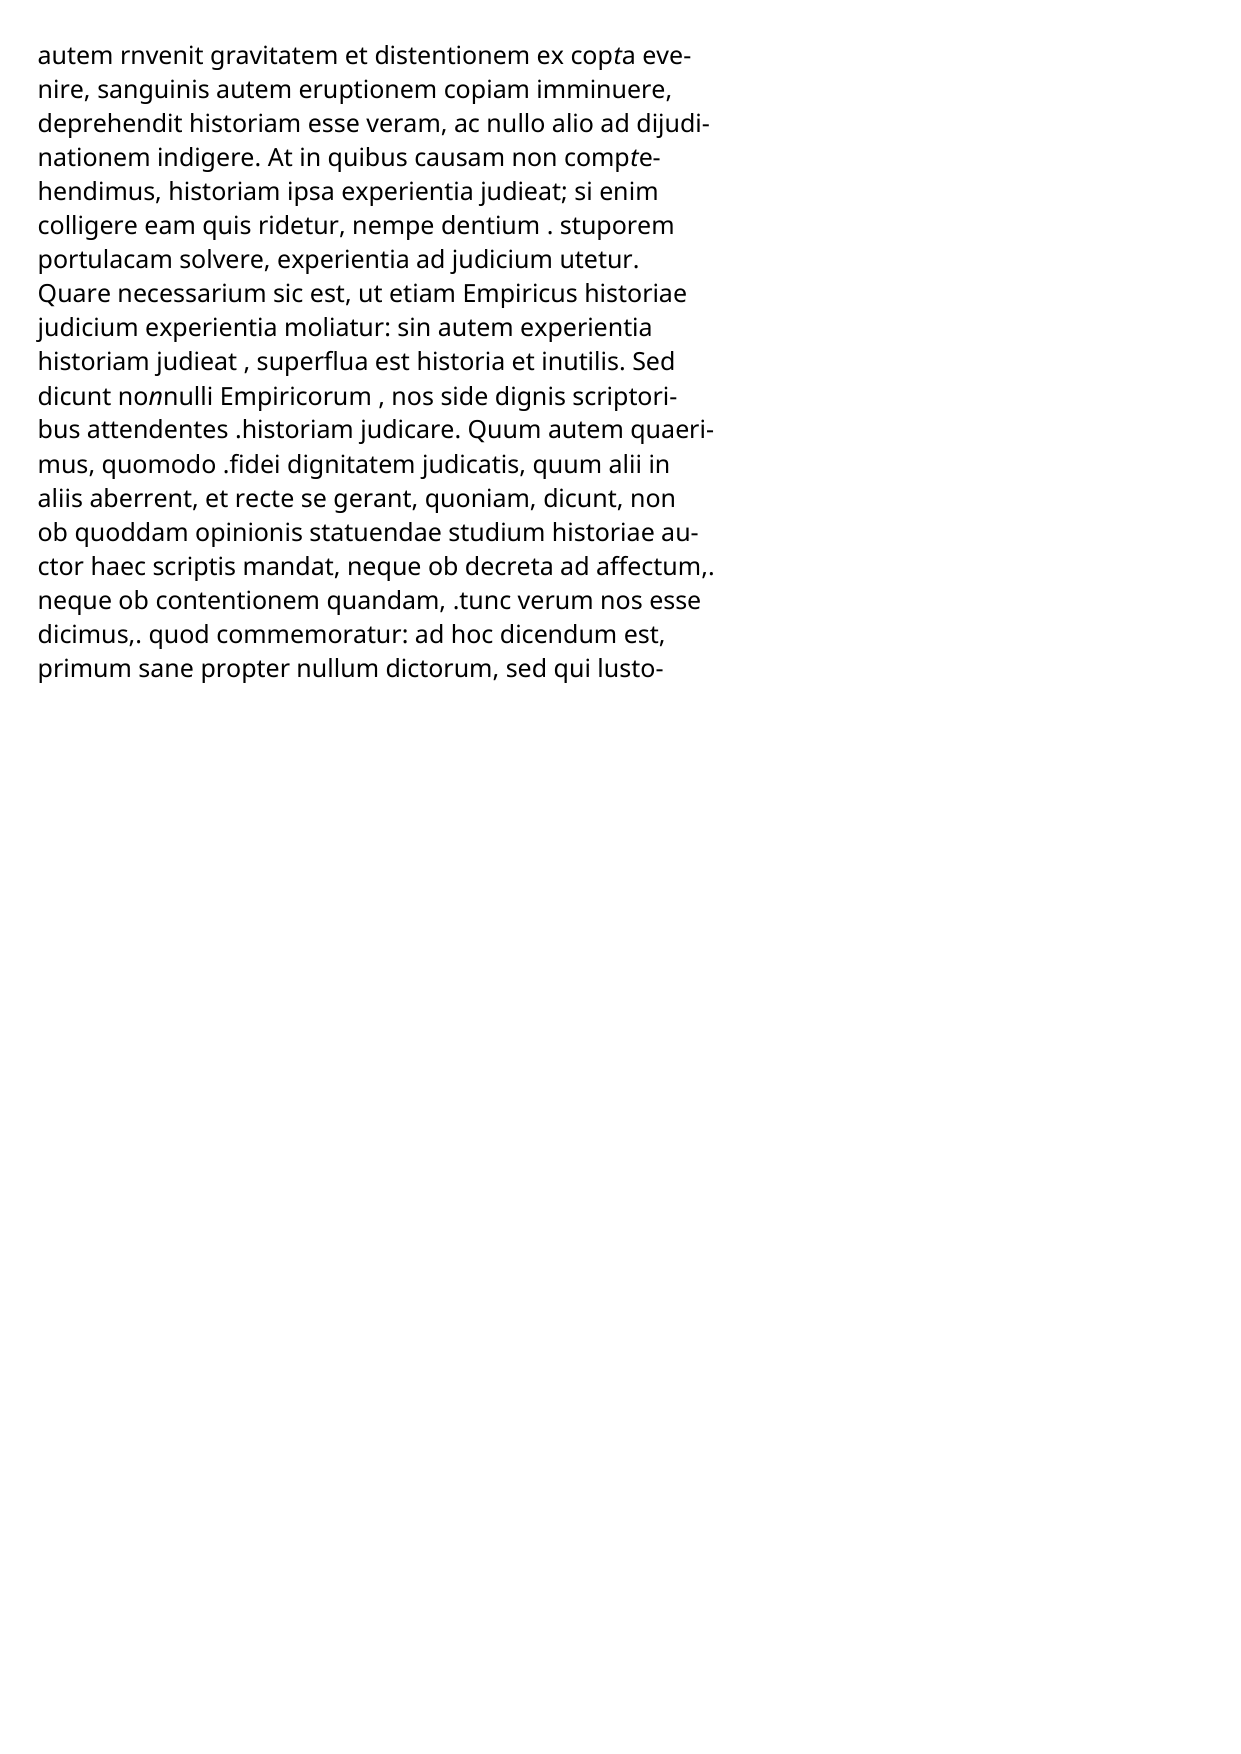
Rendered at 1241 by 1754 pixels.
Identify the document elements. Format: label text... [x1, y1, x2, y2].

text autem rnvenit gravitatem et distentionem ex copta eve- nire, sanguinis autem eruptionem copiam imminuere, deprehendit historiam esse veram, ac nullo alio ad dijudi- nationem indigere. At in quibus causam non compte- hendimus, historiam ipsa experientia judieat; si enim colligere eam quis ridetur, nempe dentium . stuporem portulacam solvere, experientia ad judicium utetur. Quare necessarium sic est, ut etiam Empiricus historiae judicium experientia moliatur: sin autem experientia historiam judieat , superflua est historia et inutilis. Sed dicunt nonnulli Empiricorum , nos side dignis scriptori- bus attendentes .historiam judicare. Quum autem quaeri- mus, quomodo .fidei dignitatem judicatis, quum alii in aliis aberrent, et recte se gerant, quoniam, dicunt, non ob quoddam opinionis statuendae studium historiae au- ctor haec scriptis mandat, neque ob decreta ad affectum,. neque ob contentionem quandam, .tunc verum nos esse dicimus,. quod commemoratur: ad hoc dicendum est, primum sane propter nullum dictorum, sed qui lusto- [37, 37, 1203, 685]
